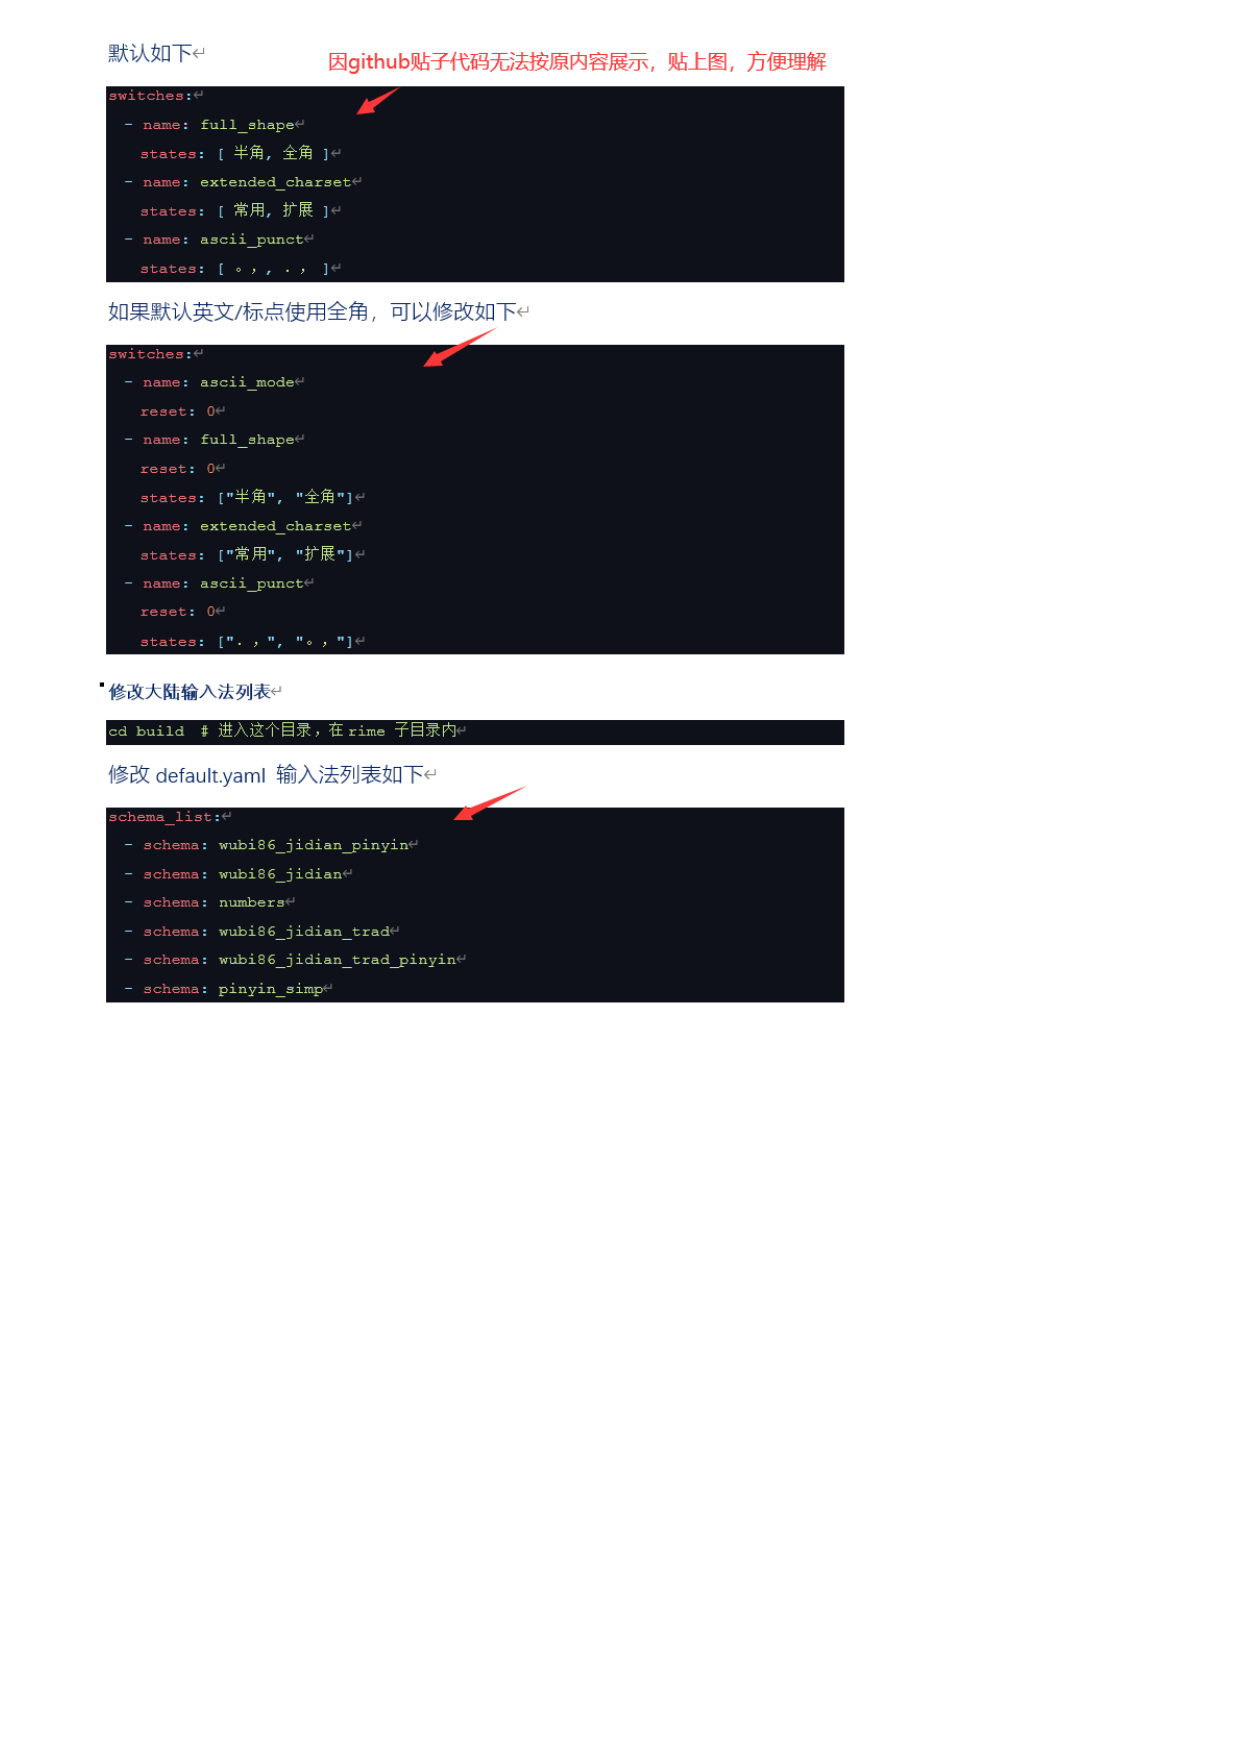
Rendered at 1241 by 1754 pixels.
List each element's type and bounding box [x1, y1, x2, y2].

picture [79, 29, 859, 1015]
